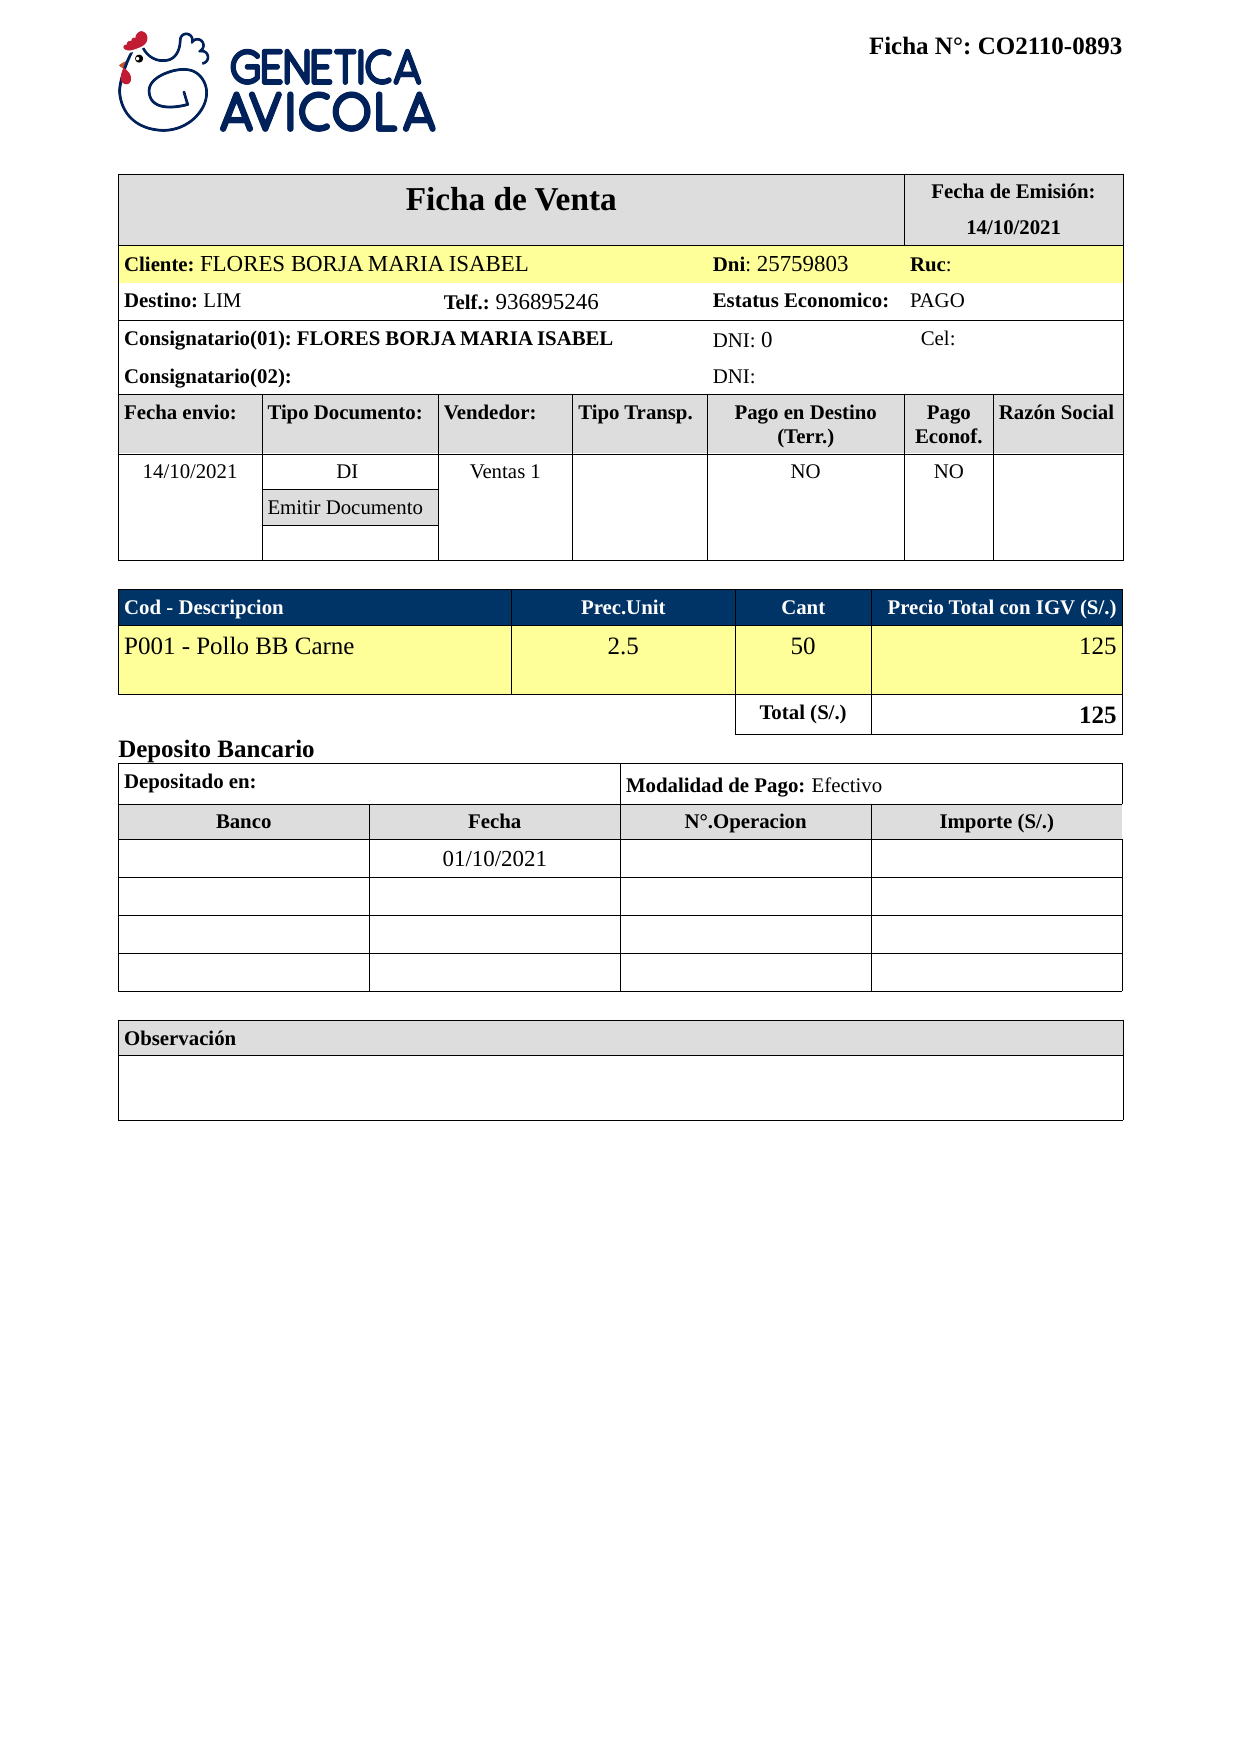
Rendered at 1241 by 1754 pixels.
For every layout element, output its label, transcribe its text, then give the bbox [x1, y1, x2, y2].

table_cell [872, 840, 1122, 877]
table_cell [119, 840, 369, 877]
table_cell Estatus Economico: [707, 283, 904, 320]
table_cell [573, 455, 707, 560]
table_cell [370, 954, 620, 991]
table_header Precio Total con IGV (S/.) [872, 590, 1122, 625]
table_header Depositado en: [119, 764, 620, 803]
table_cell Ruc: [904, 246, 1123, 283]
table_cell [118, 695, 511, 734]
table_cell Fecha [370, 805, 620, 839]
table_cell Total (S/.) [736, 695, 871, 734]
table_cell Banco [119, 805, 369, 839]
table_cell [621, 954, 871, 991]
table_header Modalidad de Pago: Efectivo [621, 764, 1122, 803]
table_header Observación [119, 1021, 1123, 1055]
table_cell Pago en Destino (Terr.) [708, 395, 904, 453]
table_cell Emitir Documento [263, 490, 438, 525]
table_cell Cel: [915, 321, 1123, 358]
table_cell Ventas 1 [439, 455, 572, 560]
table_cell [370, 878, 620, 915]
table_cell 50 [736, 626, 871, 694]
table_cell 125 [872, 695, 1122, 734]
table_header Cant [736, 590, 871, 625]
table_cell Consignatario(02): [119, 358, 707, 394]
table_header Prec.Unit [512, 590, 735, 625]
table_cell Consignatario(01): FLORES BORJA MARIA ISABEL [119, 321, 707, 358]
table_header Ficha de Venta [119, 175, 904, 245]
table_cell DNI: [707, 358, 1123, 394]
table_cell 125 [872, 626, 1122, 694]
table_cell [994, 455, 1123, 560]
table_cell [872, 878, 1122, 915]
table_cell [511, 695, 735, 734]
table_cell [263, 526, 438, 560]
table_cell [621, 916, 871, 953]
table_cell Importe (S/.) [872, 805, 1122, 839]
table_cell Cliente: FLORES BORJA MARIA ISABEL [119, 246, 707, 283]
table_cell NO [708, 455, 904, 560]
table_cell Destino: LIM [119, 283, 438, 320]
table_cell Fecha envio: [119, 395, 262, 453]
table_cell N°.Operacion [621, 805, 871, 839]
table_cell DI [263, 455, 438, 489]
table_cell Vendedor: [439, 395, 572, 453]
table_cell Tipo Transp. [573, 395, 707, 453]
table_cell 2.5 [512, 626, 735, 694]
table_cell [119, 916, 369, 953]
table_cell [119, 954, 369, 991]
table_cell [621, 840, 871, 877]
table_cell NO [905, 455, 993, 560]
table_cell [370, 916, 620, 953]
table_cell Pago Econof. [905, 395, 993, 453]
table_cell 14/10/2021 [119, 455, 262, 560]
text Deposito Bancario [118, 734, 1122, 763]
table_cell 01/10/2021 [370, 840, 620, 877]
table_cell DNI: 0 [707, 321, 915, 358]
table_header Fecha de Emisión: [905, 175, 1123, 209]
picture [118, 31, 436, 132]
table_cell Tipo Documento: [263, 395, 438, 453]
table_cell [119, 1056, 1123, 1119]
table_cell Dni: 25759803 [707, 246, 904, 283]
table_cell [872, 954, 1122, 991]
table_cell P001 - Pollo BB Carne [119, 626, 511, 694]
table_cell PAGO [904, 283, 1123, 320]
table_cell Razón Social [994, 395, 1123, 453]
table_cell Telf.: 936895246 [438, 283, 707, 320]
table_cell [872, 916, 1122, 953]
table_cell [119, 878, 369, 915]
table_cell [621, 878, 871, 915]
table_cell 14/10/2021 [905, 209, 1123, 245]
table_header Cod - Descripcion [119, 590, 511, 625]
